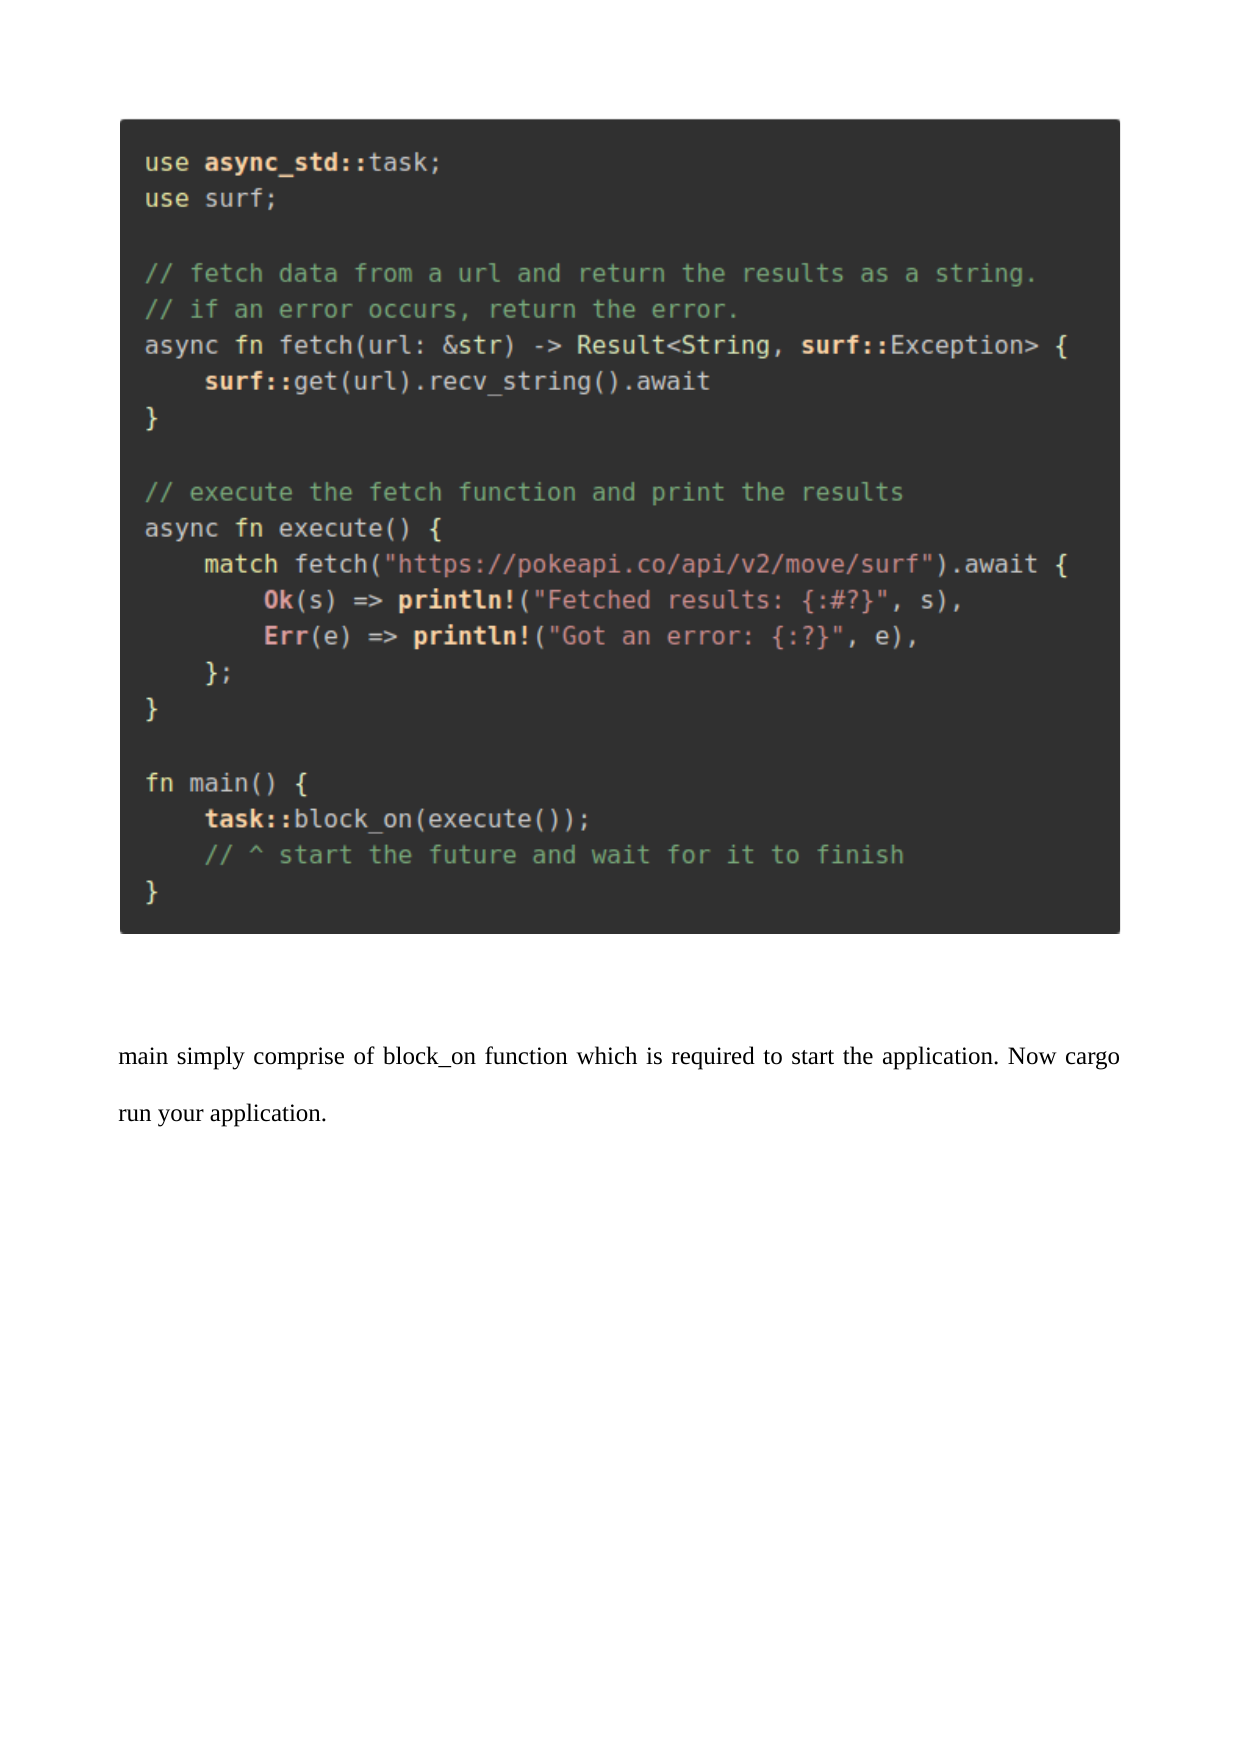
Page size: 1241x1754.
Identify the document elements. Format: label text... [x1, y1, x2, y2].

text main simply comprise of block_on function which is required to start the application. Now cargo run your application. [118, 1041, 1122, 1127]
picture [120, 118, 1121, 934]
